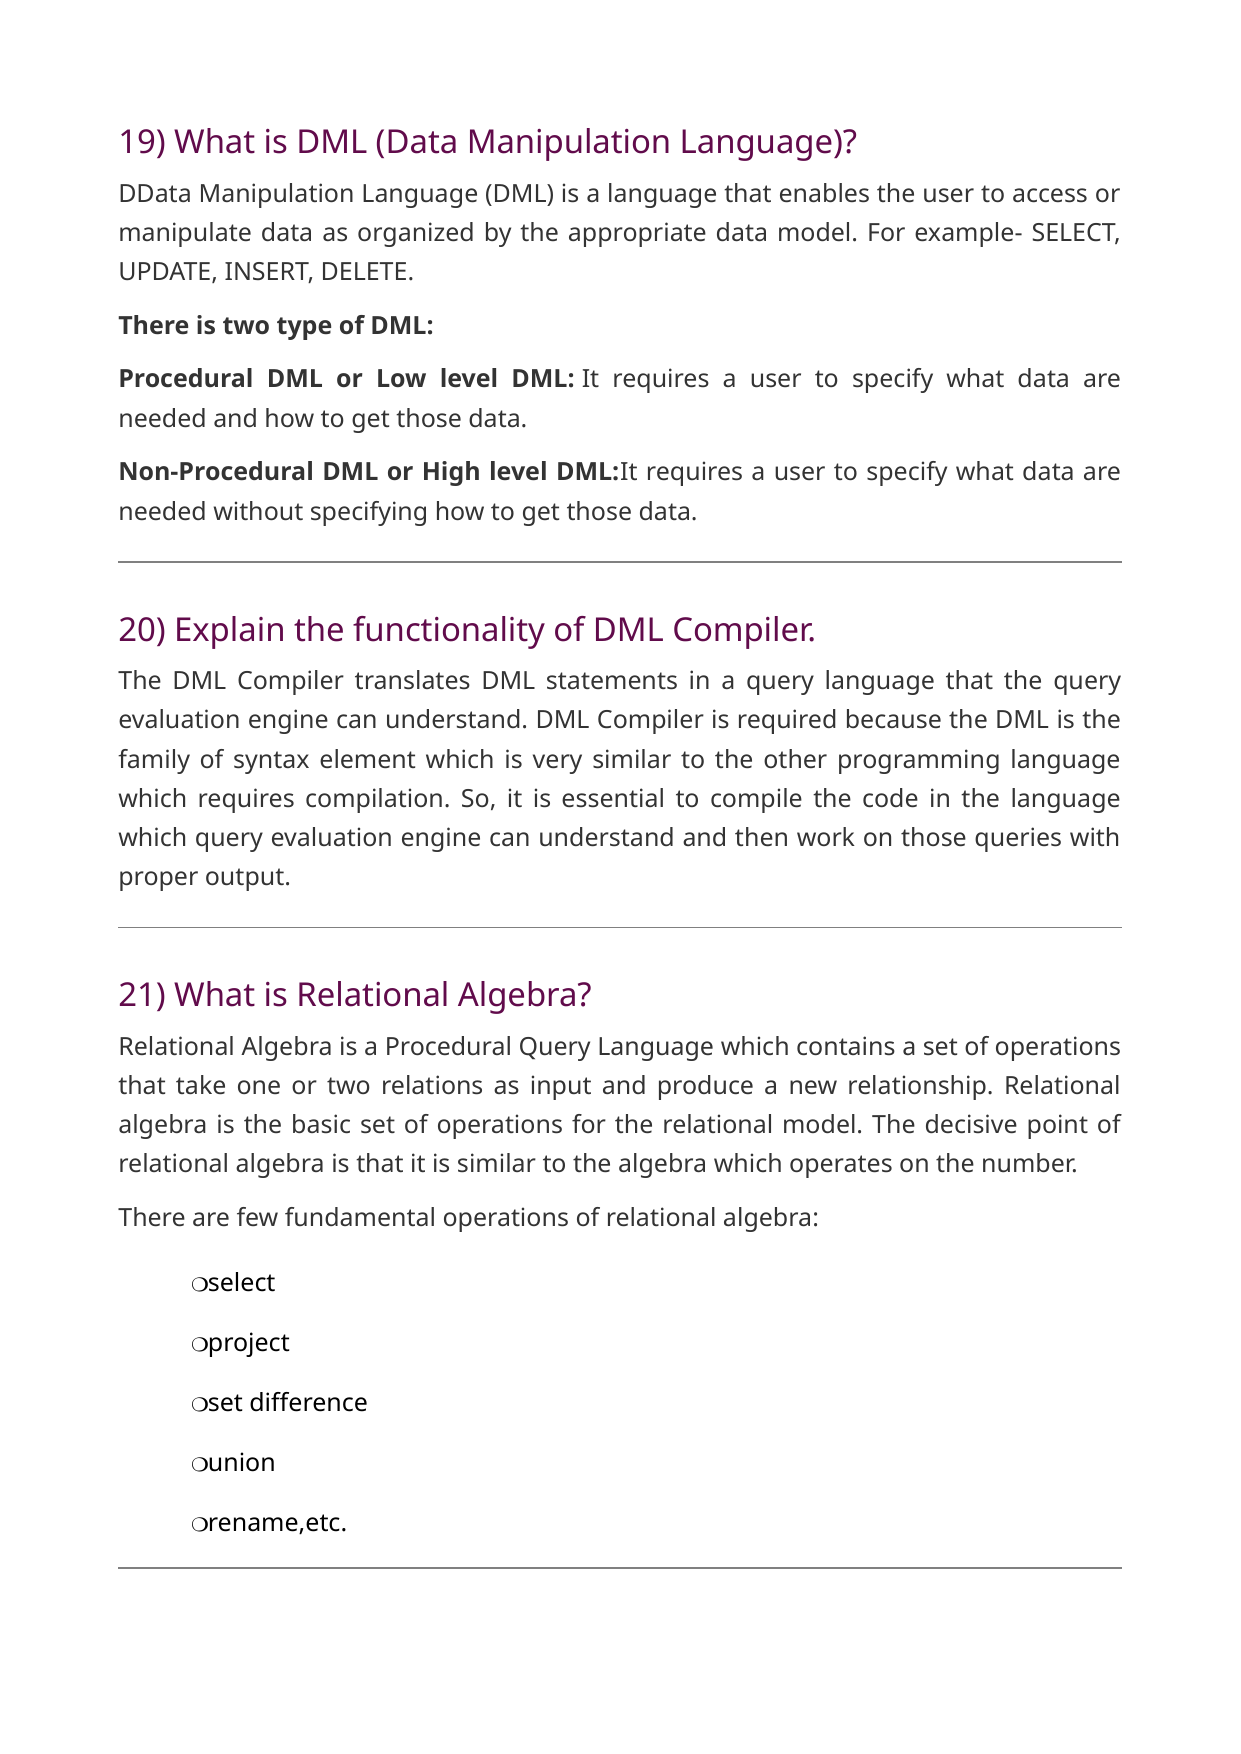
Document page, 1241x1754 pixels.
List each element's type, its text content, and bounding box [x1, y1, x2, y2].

text Procedural DML or Low level DML: It requires a user to specify what data are needed and how to get those data. [118, 361, 1122, 434]
subtitle 20) Explain the functionality of DML Compiler. [118, 606, 1122, 651]
subtitle 19) What is DML (Data Manipulation Language)? [118, 118, 1122, 163]
list project [118, 1320, 1122, 1359]
list select [118, 1260, 1122, 1299]
subtitle 21) What is Relational Algebra? [118, 971, 1122, 1016]
text Non-Procedural DML or High level DML:It requires a user to specify what data are needed without specifying how to get those data. [118, 454, 1122, 527]
text DData Manipulation Language (DML) is a language that enables the user to access or manipulate data as organized by the appropriate data model. For example- SELECT, UPDATE, INSERT, DELETE. [118, 175, 1122, 288]
list union [118, 1439, 1122, 1479]
text There are few fundamental operations of relational algebra: [118, 1200, 1122, 1234]
list set difference [118, 1380, 1122, 1419]
text There is two type of DML: [118, 307, 1122, 341]
text The DML Compiler translates DML statements in a query language that the query evaluation engine can understand. DML Compiler is required because the DML is the family of syntax element which is very similar to the other programming language which requires compilation. So, it is essential to compile the code in the language which query evaluation engine can understand and then work on those queries with proper output. [118, 663, 1122, 893]
text Relational Algebra is a Procedural Query Language which contains a set of operations that take one or two relations as input and produce a new relationship. Relational algebra is the basic set of operations for the relational model. The decisive point of relational algebra is that it is similar to the algebra which operates on the number. [118, 1029, 1122, 1180]
list rename,etc. [118, 1499, 1122, 1538]
